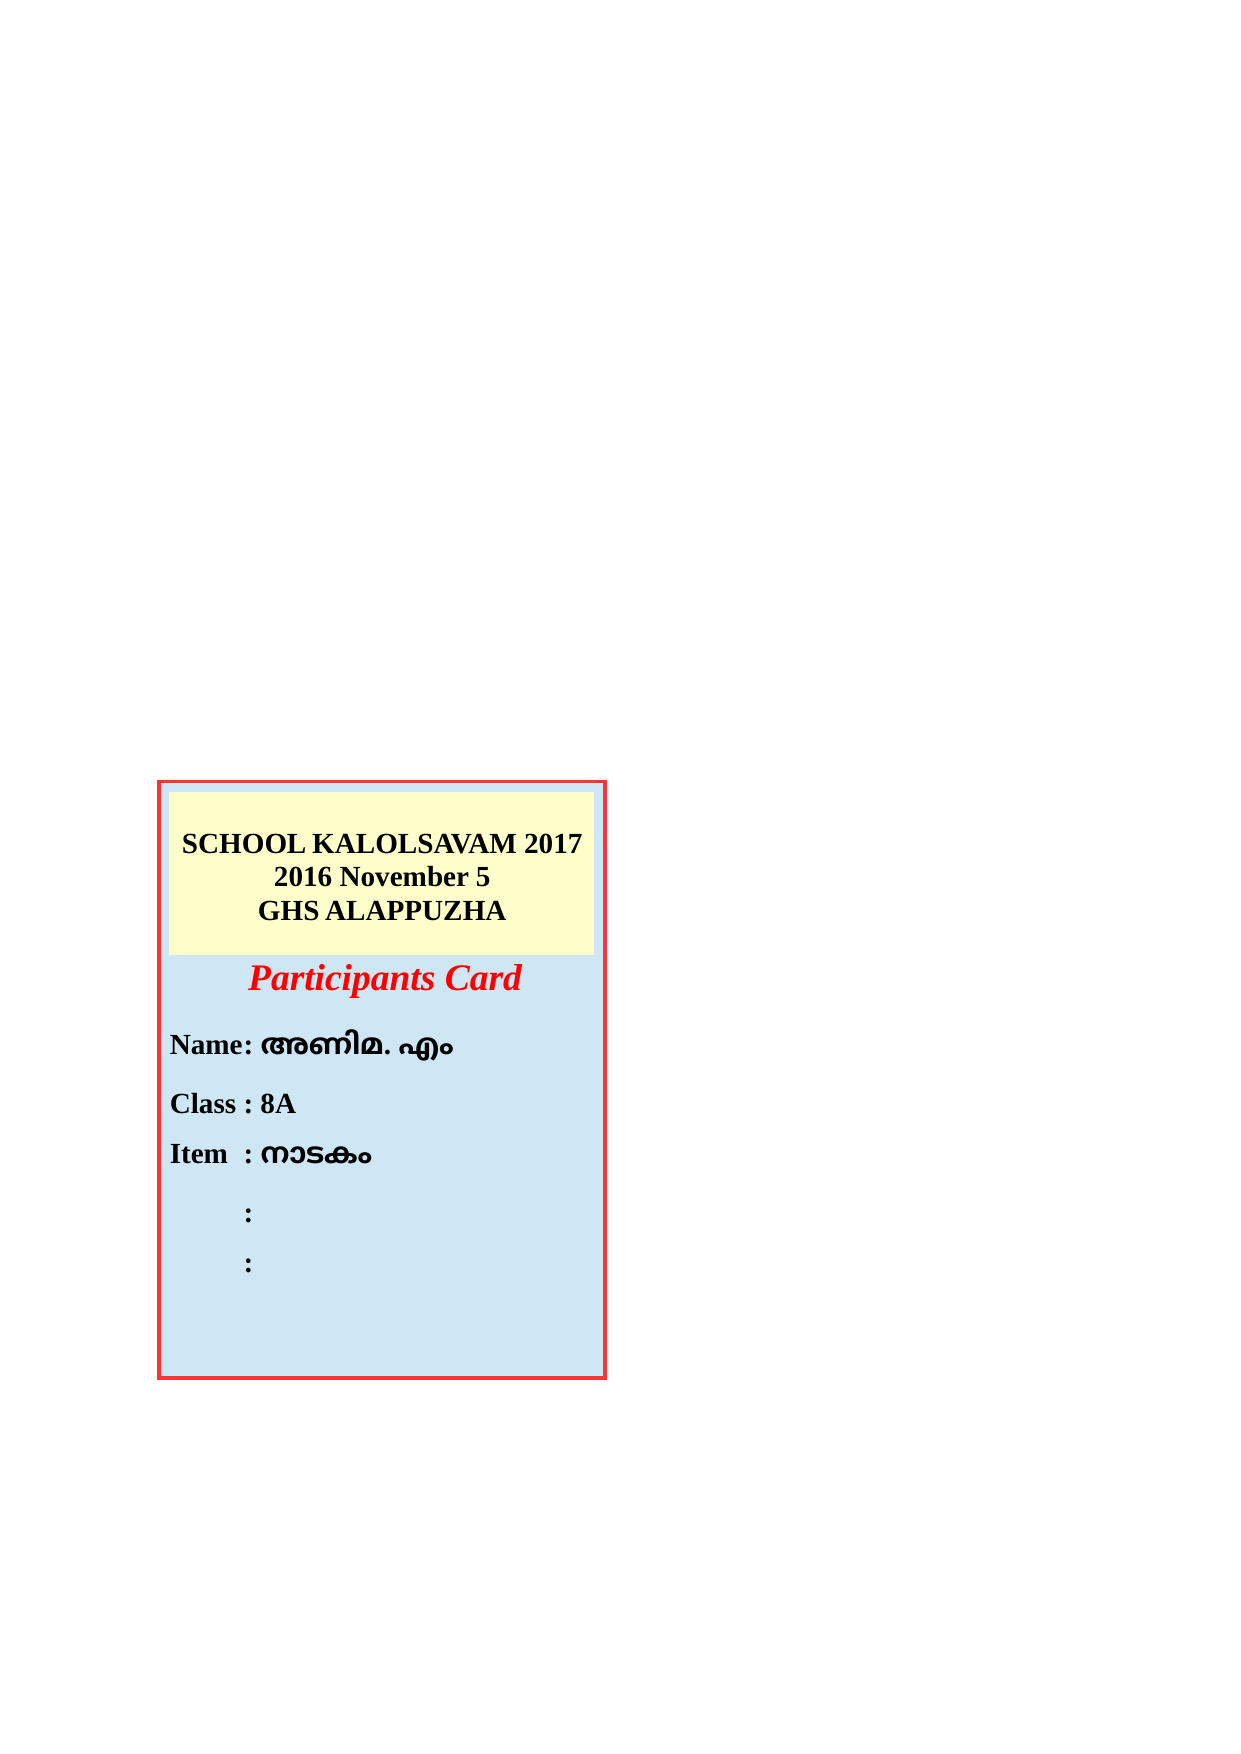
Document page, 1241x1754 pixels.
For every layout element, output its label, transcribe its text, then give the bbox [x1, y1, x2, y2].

text : [169, 1195, 594, 1228]
text GHS ALAPPUZHA [169, 893, 594, 926]
text Name : അണിമ. എം [169, 1027, 594, 1066]
text SCHOOL KALOLSAVAM 2017 [169, 826, 594, 859]
text Item : നാടകം [169, 1136, 594, 1175]
text 2016 November 5 [169, 859, 594, 893]
text : [169, 1245, 594, 1279]
text Participants Card [169, 955, 594, 998]
text Class : 8A [169, 1086, 594, 1119]
